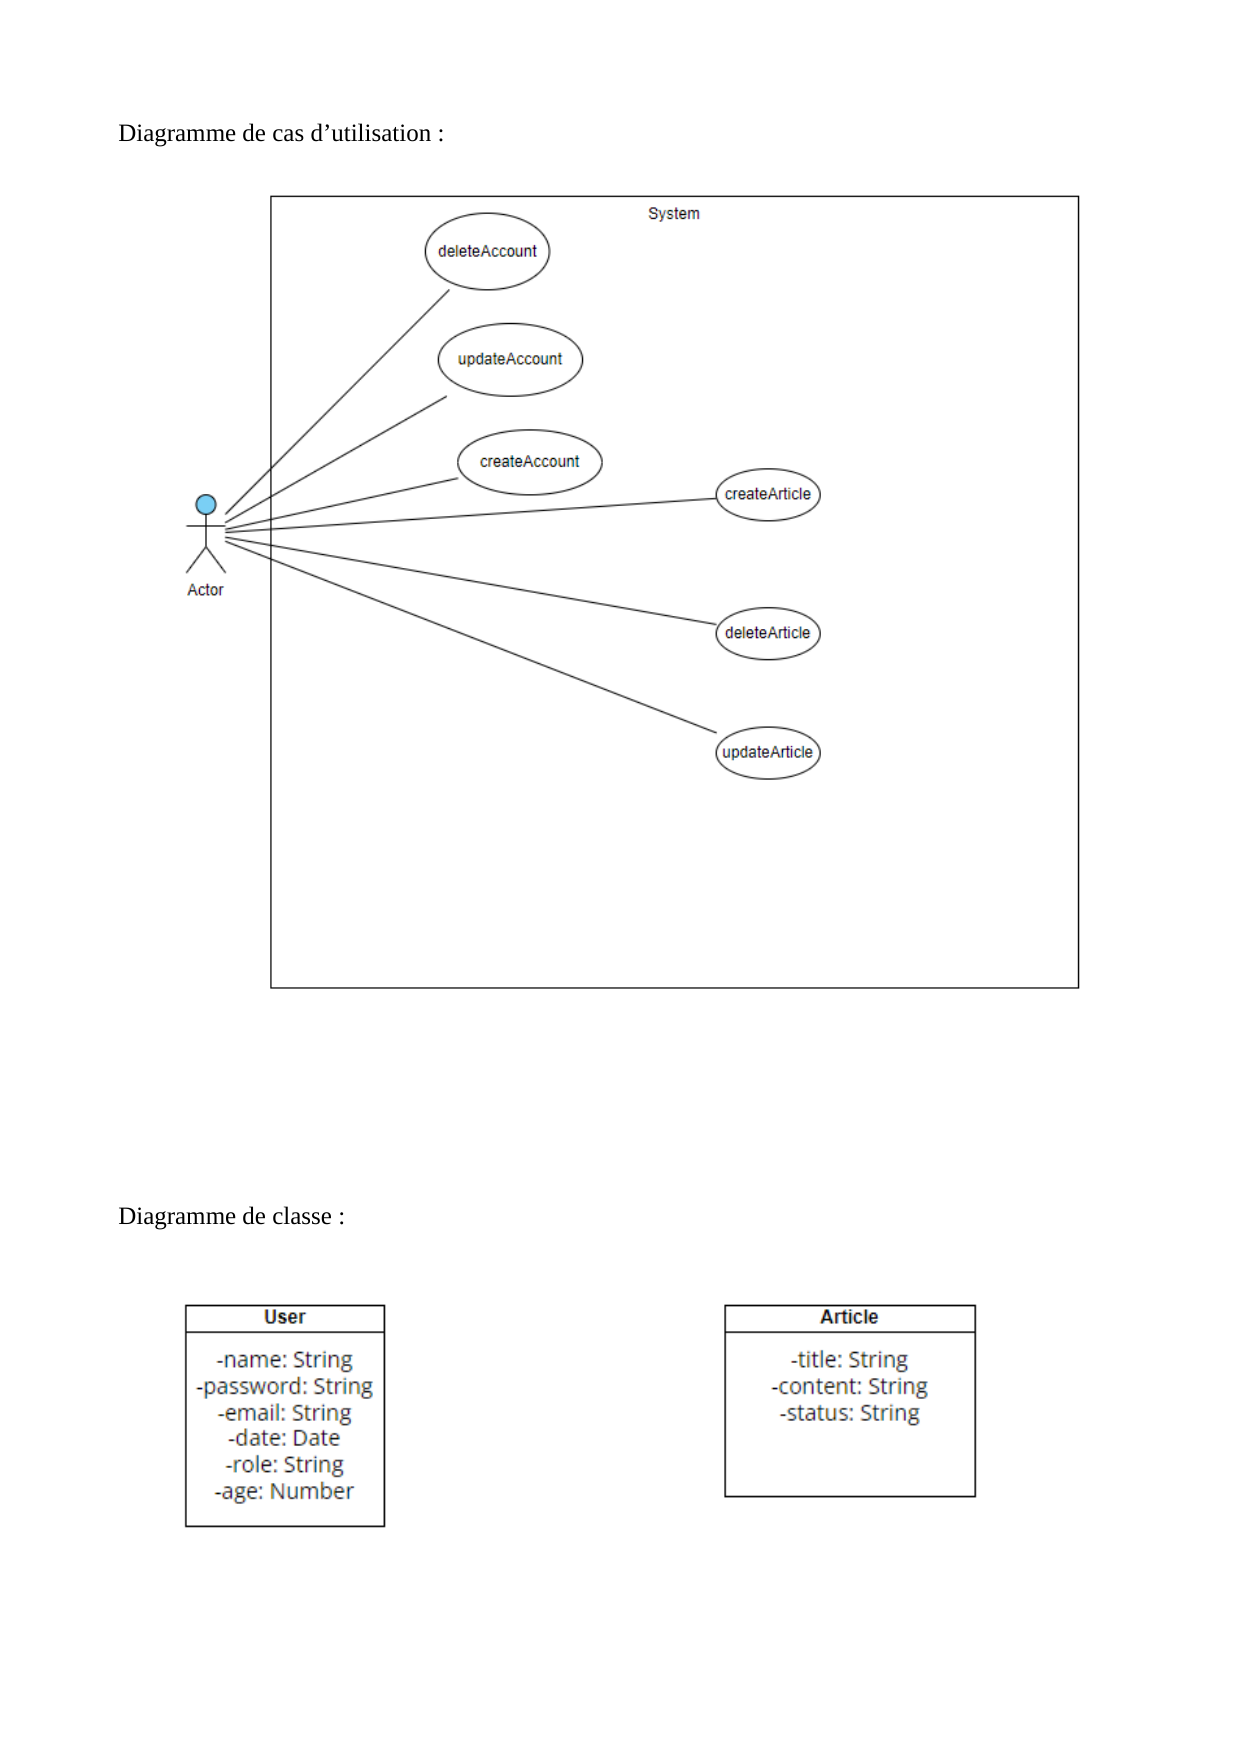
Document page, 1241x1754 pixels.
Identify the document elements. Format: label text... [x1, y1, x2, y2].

picture [151, 1269, 1006, 1612]
text Diagramme de cas d’utilisation : [118, 118, 1122, 147]
picture [112, 166, 1117, 1029]
text Diagramme de classe : [118, 1201, 1122, 1230]
